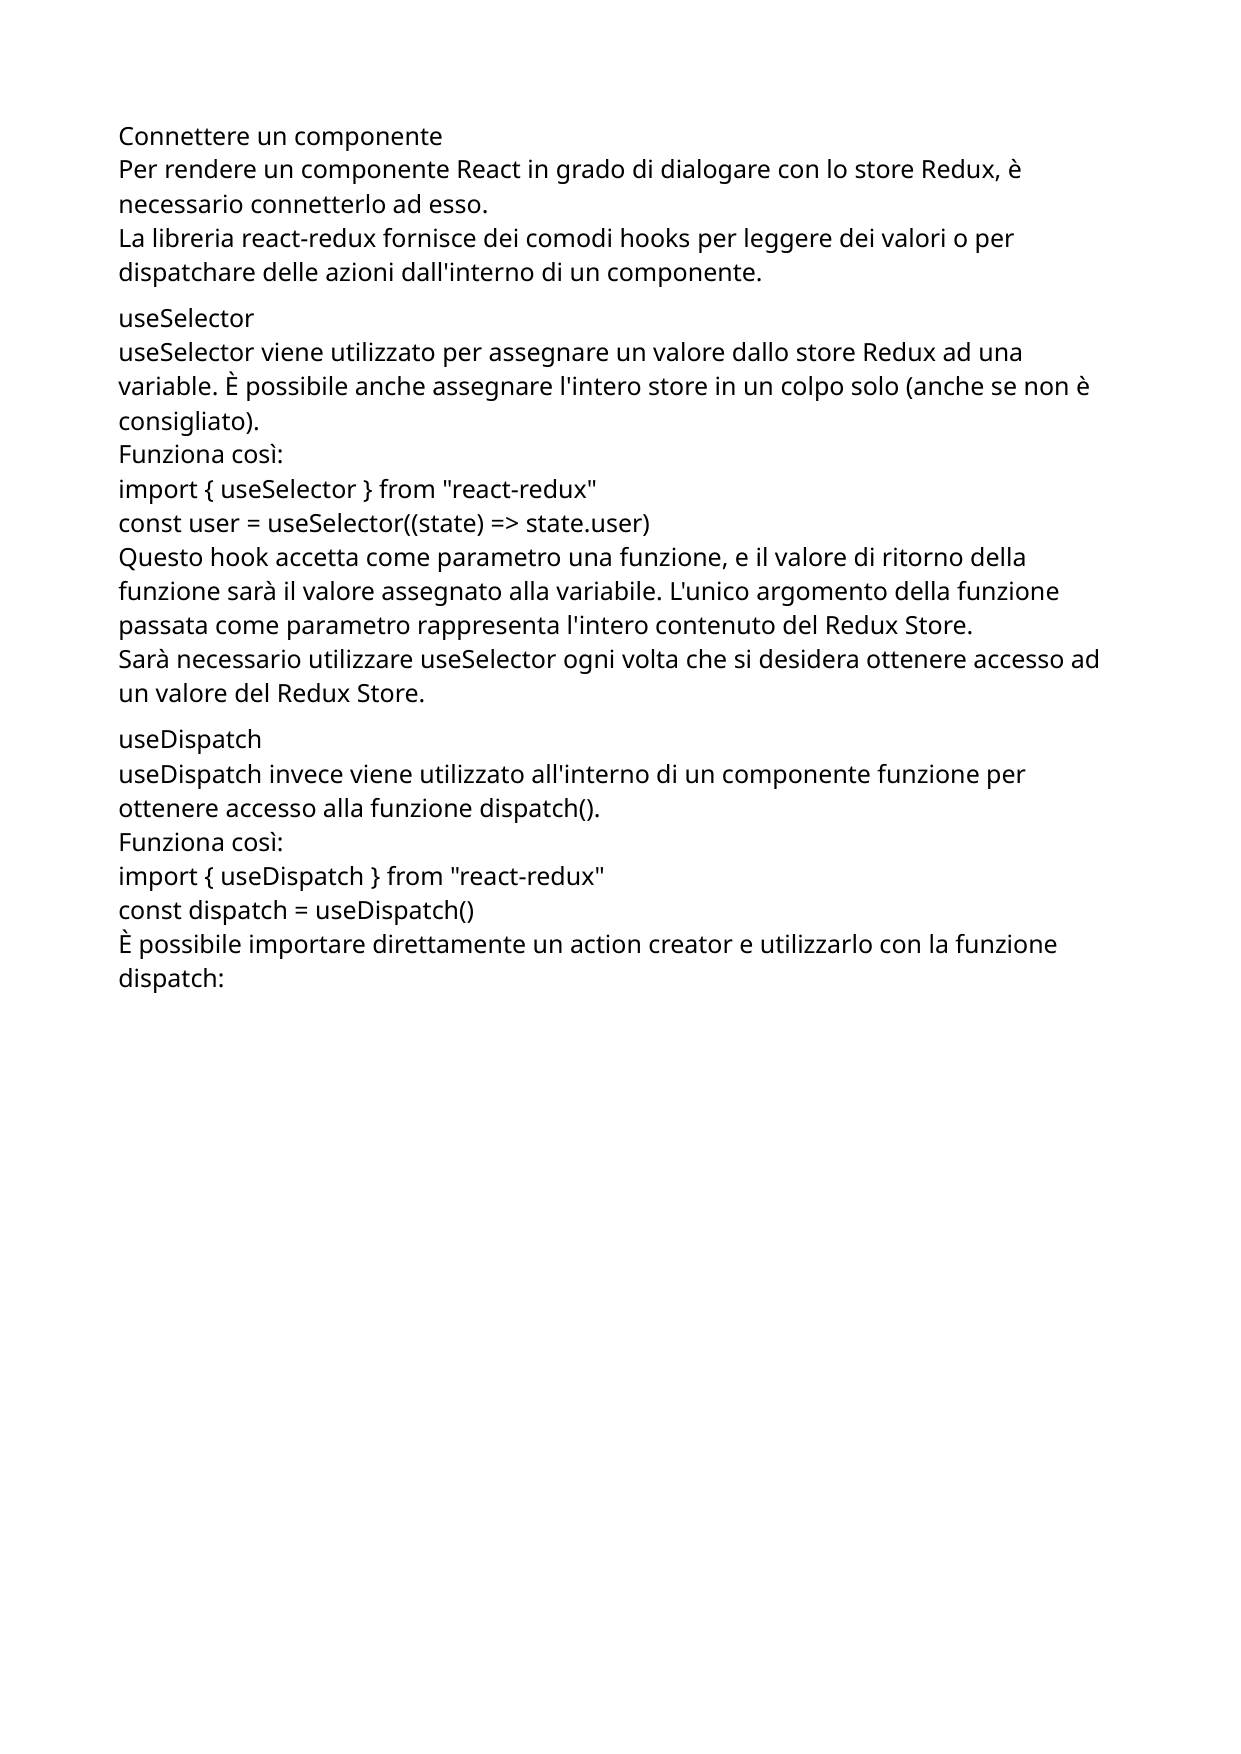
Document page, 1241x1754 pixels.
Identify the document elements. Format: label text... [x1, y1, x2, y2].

text Funziona così: [118, 824, 1122, 858]
text useSelector viene utilizzato per assegnare un valore dallo store Redux ad una variable. È possibile anche assegnare l'intero store in un colpo solo (anche se non è consigliato). [118, 335, 1122, 437]
text Sarà necessario utilizzare useSelector ogni volta che si desidera ottenere accesso ad un valore del Redux Store. [118, 642, 1122, 710]
subtitle useSelector [118, 301, 1122, 335]
text Questo hook accetta come parametro una funzione, e il valore di ritorno della funzione sarà il valore assegnato alla variabile. L'unico argomento della funzione passata come parametro rappresenta l'intero contenuto del Redux Store. [118, 539, 1122, 642]
text import { useSelector } from "react-redux" const user = useSelector((state) => state.user) [118, 471, 1122, 539]
text Funziona così: [118, 437, 1122, 471]
text import { useDispatch } from "react-redux" const dispatch = useDispatch() [118, 858, 1122, 927]
text La libreria react-redux fornisce dei comodi hooks per leggere dei valori o per dispatchare delle azioni dall'interno di un componente. [118, 220, 1122, 288]
subtitle useDispatch [118, 722, 1122, 756]
text Per rendere un componente React in grado di dialogare con lo store Redux, è necessario connetterlo ad esso. [118, 152, 1122, 220]
text useDispatch invece viene utilizzato all'interno di un componente funzione per ottenere accesso alla funzione dispatch(). [118, 756, 1122, 824]
text È possibile importare direttamente un action creator e utilizzarlo con la funzione dispatch: [118, 927, 1122, 995]
subtitle Connettere un componente [118, 118, 1122, 152]
